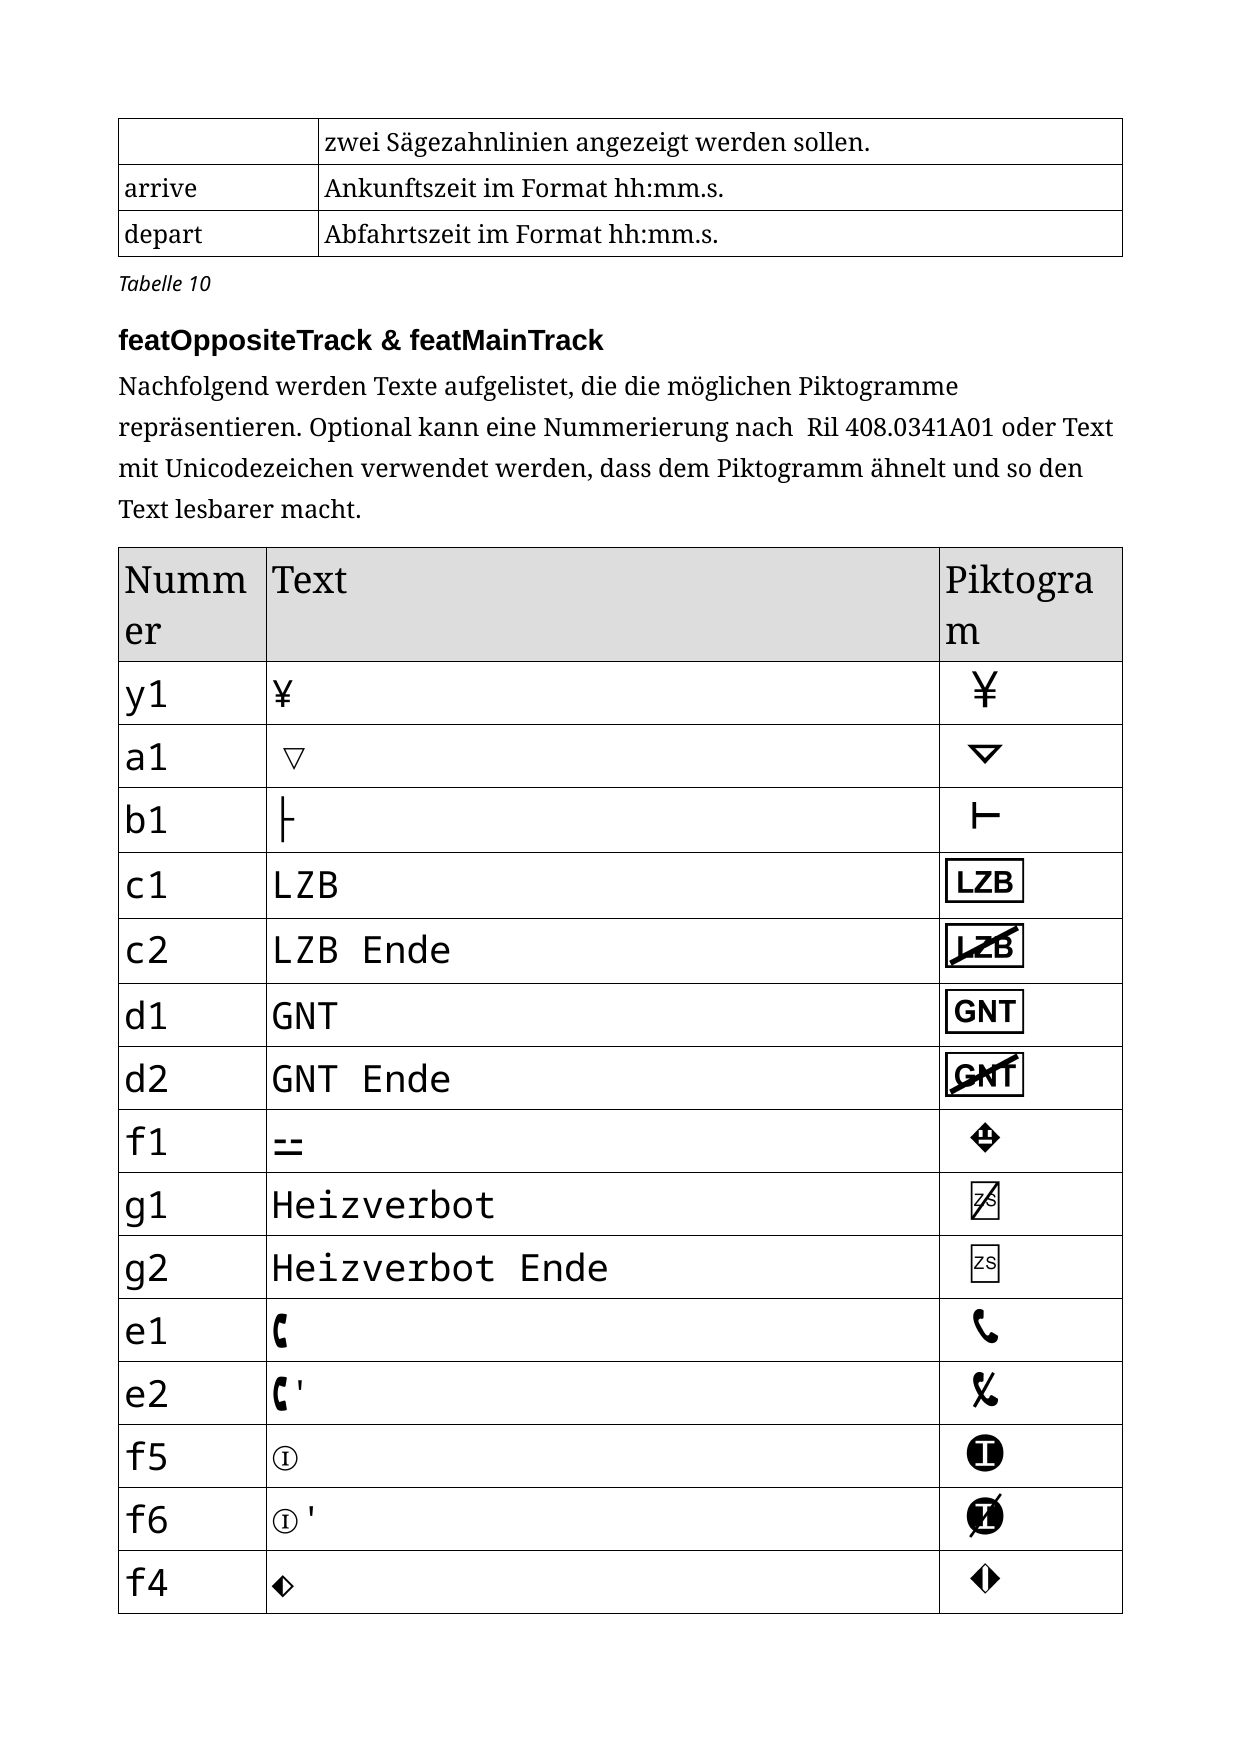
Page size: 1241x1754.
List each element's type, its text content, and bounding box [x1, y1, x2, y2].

picture [945, 1178, 1025, 1223]
table_cell ▽ [267, 725, 939, 787]
table_cell [940, 1299, 1122, 1361]
table_cell [940, 1488, 1122, 1550]
picture [945, 858, 1025, 903]
table_cell [940, 853, 1122, 917]
picture [945, 989, 1025, 1034]
table_cell ⚍ [267, 1110, 939, 1172]
picture [945, 1052, 1025, 1097]
table_cell GNT Ende [267, 1047, 939, 1109]
table_cell ⬖ [267, 1551, 939, 1613]
table_cell [940, 725, 1122, 787]
table_cell [940, 919, 1122, 983]
table_cell [940, 1551, 1122, 1613]
picture [945, 667, 1025, 712]
table_cell g1 [119, 1173, 266, 1235]
table_cell ¥ [267, 662, 939, 724]
table_cell Abfahrtszeit im Format hh:mm.s. [319, 211, 1122, 256]
table_cell Ⓘ' [267, 1488, 939, 1550]
picture [945, 1241, 1025, 1286]
table_cell c2 [119, 919, 266, 983]
table_cell c1 [119, 853, 266, 917]
picture [945, 793, 1025, 838]
table_cell f4 [119, 1551, 266, 1613]
table_header Nummer [119, 548, 266, 661]
table_cell [940, 1047, 1122, 1109]
table_cell f6 [119, 1488, 266, 1550]
table_cell [940, 1362, 1122, 1424]
picture [945, 1115, 1025, 1160]
table_cell f1 [119, 1110, 266, 1172]
table_cell depart [119, 211, 318, 256]
subtitle featOppositeTrack & featMainTrack [118, 323, 1122, 356]
table_cell [940, 1425, 1122, 1487]
table_cell GNT [267, 984, 939, 1046]
picture [945, 923, 1025, 968]
table_cell e1 [119, 1299, 266, 1361]
table_cell arrive [119, 165, 318, 210]
table_cell Heizverbot [267, 1173, 939, 1235]
table_cell [940, 984, 1122, 1046]
table_cell g2 [119, 1236, 266, 1298]
picture [945, 1367, 1025, 1412]
table_cell Ⓘ [267, 1425, 939, 1487]
picture [945, 730, 1025, 775]
table_header Piktogram [940, 548, 1122, 661]
picture [945, 1556, 1025, 1601]
text Tabelle 10 [118, 269, 1122, 298]
table_cell 🕻' [267, 1362, 939, 1424]
picture [945, 1304, 1025, 1349]
table_cell [940, 662, 1122, 724]
picture [945, 1430, 1025, 1475]
table_cell LZB [267, 853, 939, 917]
table_cell [119, 119, 318, 164]
table_cell [940, 1173, 1122, 1235]
table_cell 🕻 [267, 1299, 939, 1361]
table_cell b1 [119, 788, 266, 852]
table_cell Ankunftszeit im Format hh:mm.s. [319, 165, 1122, 210]
table_cell zwei Sägezahnlinien angezeigt werden sollen. [319, 119, 1122, 164]
picture [945, 1493, 1025, 1538]
table_cell ├ [267, 788, 939, 852]
table_cell y1 [119, 662, 266, 724]
text Nachfolgend werden Texte aufgelistet, die die möglichen Piktogramme repräsentieren. Optional kann eine Nummerierung nach Ril 408.0341A01 oder Text mit Unicodezeichen verwendet werden, dass dem Piktogramm ähnelt und so den Text lesbarer macht. [118, 369, 1122, 525]
table_cell Heizverbot Ende [267, 1236, 939, 1298]
table_cell d1 [119, 984, 266, 1046]
table_cell LZB Ende [267, 919, 939, 983]
table_cell [940, 1110, 1122, 1172]
table_cell [940, 1236, 1122, 1298]
table_header Text [267, 548, 939, 661]
table_cell f5 [119, 1425, 266, 1487]
table_cell [940, 788, 1122, 852]
table_cell d2 [119, 1047, 266, 1109]
table_cell e2 [119, 1362, 266, 1424]
table_cell a1 [119, 725, 266, 787]
